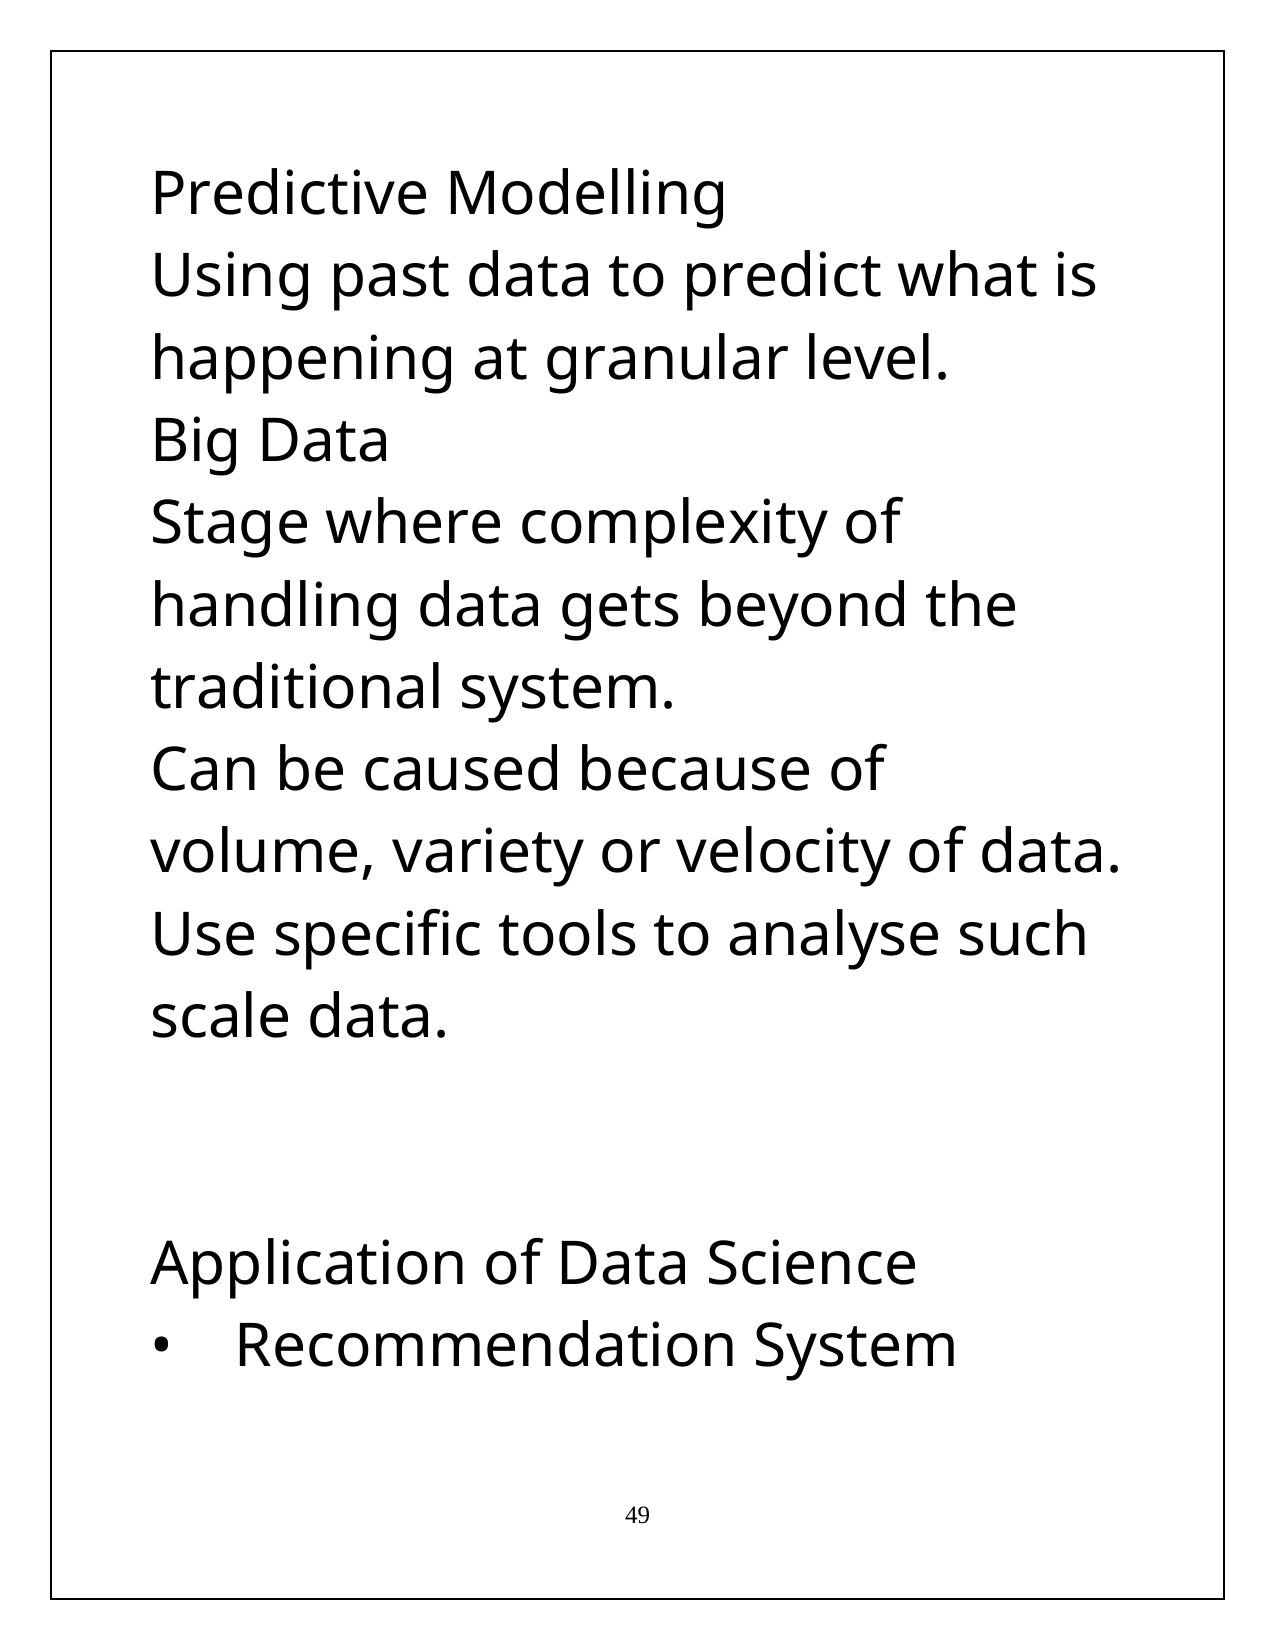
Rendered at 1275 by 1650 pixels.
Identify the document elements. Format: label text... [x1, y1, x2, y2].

text Predictive Modelling [150, 150, 1125, 232]
text Can be caused because of volume, variety or velocity of data. Use specific tools to analyse such scale data. [150, 726, 1125, 1055]
text Big Data [150, 397, 1125, 479]
text Stage where complexity of handling data gets beyond the traditional system. [150, 479, 1125, 726]
text Application of Data Science [150, 1137, 1125, 1302]
text • Recommendation System [150, 1302, 1125, 1384]
text Using past data to predict what is happening at granular level. [150, 232, 1125, 397]
